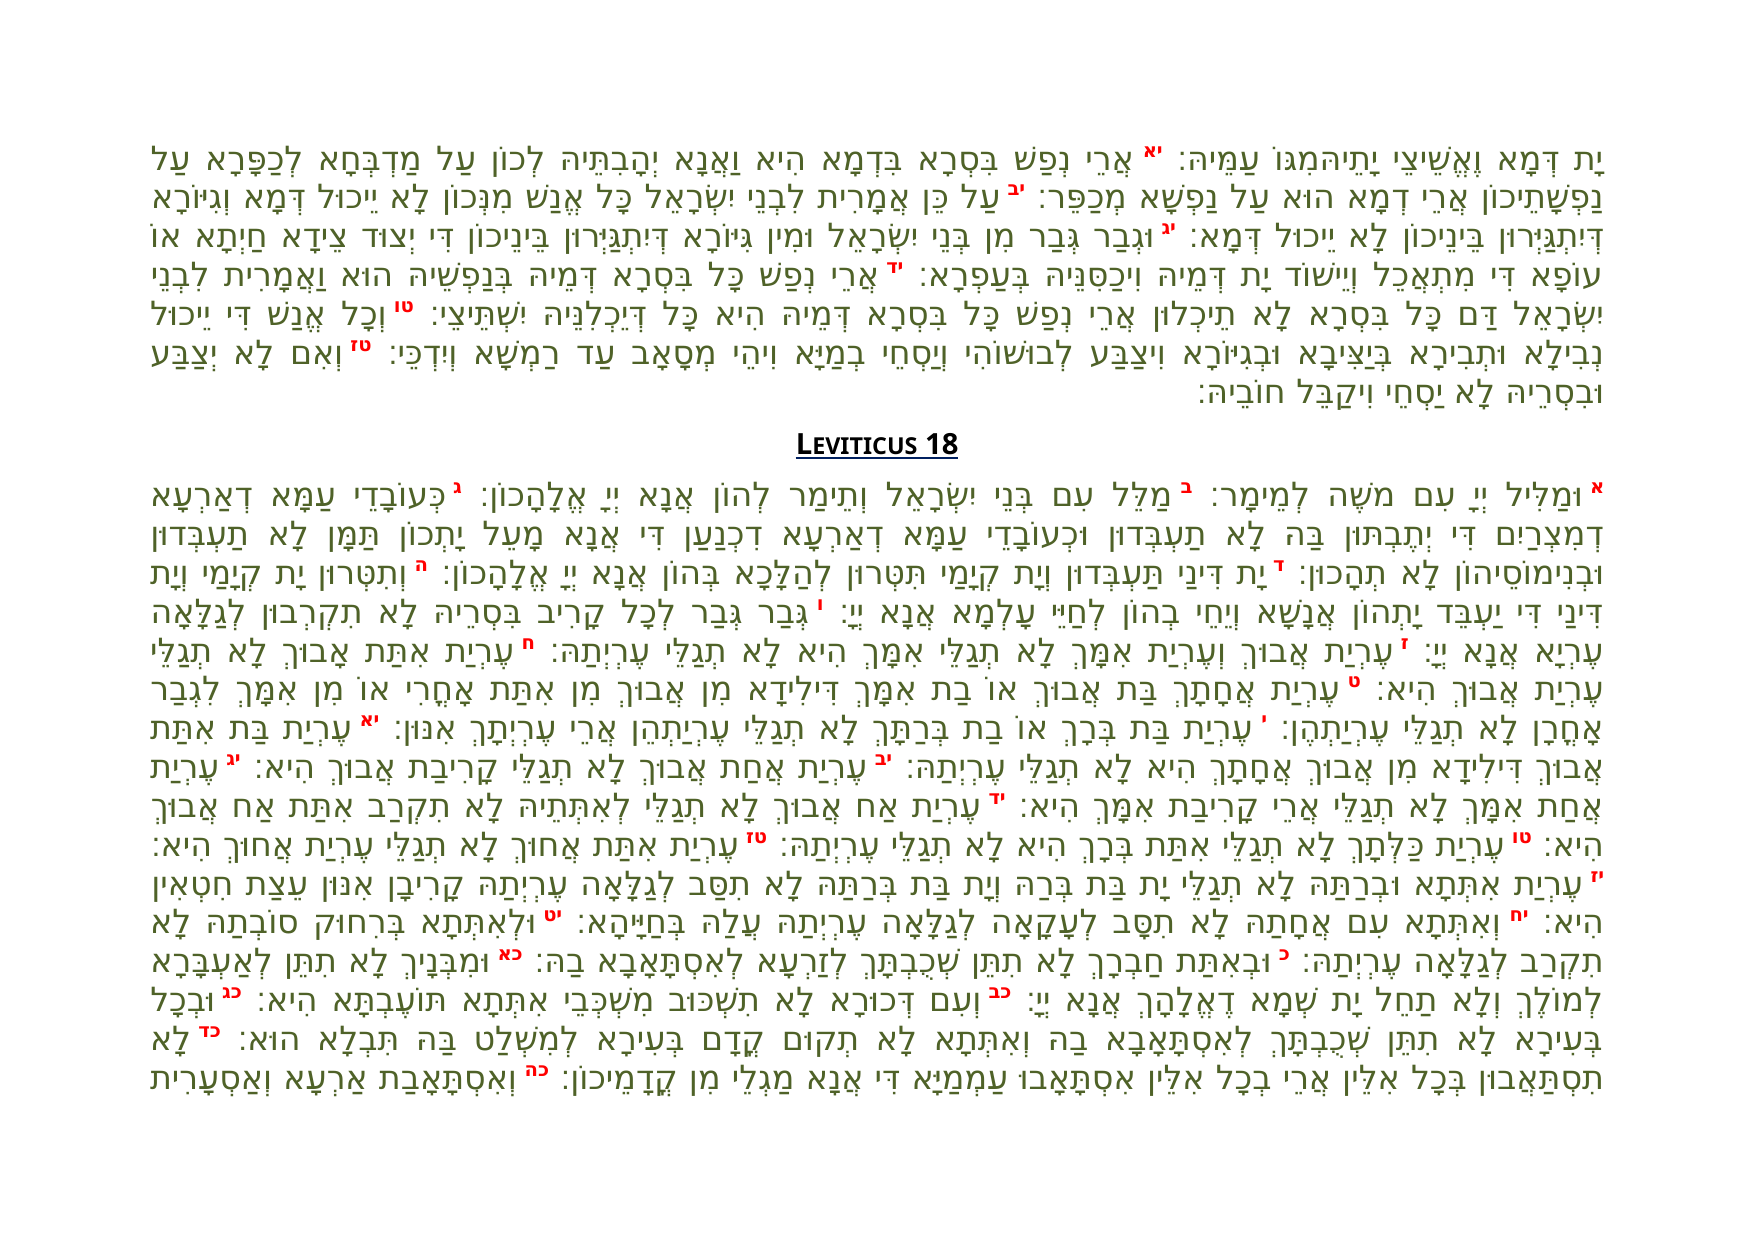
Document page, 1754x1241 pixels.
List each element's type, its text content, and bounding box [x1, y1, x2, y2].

text יָת דְּמָא וֶאֱשֵׁיצֵי יָתֵיהּמִגּוֹ עַמֵּיהּ׃ יא אֲרֵי נְפַשׁ בִּסְרָא בִּדְמָא הִיא וַאֲנָא יְהָבִתֵּיהּ לְכוֹן עַל מַדְבְּחָא לְכַפָּרָא עַל נַפְשָׁתֵיכוֹן אֲרֵי דְמָא הוּא עַל נַפְשָׁא מְכַפֵּר׃ יב עַל כֵּן אֲמָרִית לִבְנֵי יִשְׂרָאֵל כָּל אֱנַשׁ מִנְּכוֹן לָא יֵיכוּל דְּמָא וְגִיּוֹרָא דְּיִתְגַּיְּרוּן בֵּינֵיכוֹן לָא יֵיכוּל דְּמָא׃ יג וּגְבַר גְּבַר מִן בְּנֵי יִשְׂרָאֵל וּמִין גִּיּוֹרָא דְּיִתְגַּיְּרוּן בֵּינֵיכוֹן דִּי יְצוּד צֵידָא חַיְתָא אוֹ עוֹפָא דִּי מִתְאֲכֵל וְיֵישׁוֹד יָת דְּמֵיהּ וִיכַסִּנֵּיהּ בְּעַפְרָא׃ יד אֲרֵי נְפַשׁ כָּל בִּסְרָא דְּמֵיהּ בְּנַפְשֵׁיהּ הוּא וַאֲמָרִית לִבְנֵי יִשְׂרָאֵל דַּם כָּל בִּסְרָא לָא תֵיכְלוּן אֲרֵי נְפַשׁ כָּל בִּסְרָא דְּמֵיהּ הִיא כָּל דְּיֵכְלִנֵּיהּ יִשְׁתֵּיצֵי׃ טו וְכָל אֱנַשׁ דִּי יֵיכוּל נְבִילָא וּתְבִירָא בְּיַצִּיבָא וּבְגִיּוֹרָא וִיצַבַּע לְבוּשׁוֹהִי וְיַסְחֵי בְמַיָּא וִיהֵי מְסָאָב עַד רַמְשָׁא וְיִדְכֵּי׃ טז וְאִם לָא יְצַבַּע וּבִסְרֵיהּ לָא יַסְחֵי וִיקַבֵּל חוֹבֵיהּ׃ [150, 139, 1604, 411]
text א וּמַלִּיל יְיָ עִם משֶׁה לְמֵימָר׃ ב מַלֵּל עִם בְּנֵי יִשְׂרָאֵל וְתֵימַר לְהוֹן אֲנָא יְיָ אֱלָהָכוֹן׃ ג כְּעוֹבָדֵי עַמָּא דְאַרְעָא דְמִצְרַיִם דִּי יְתֶבְתּוּן בַּהּ לָא תַעְבְּדוּן וּכְעוֹבָדֵי עַמָּא דְאַרְעָא דִכְנַעַן דִּי אֲנָא מָעֵל יָתְכוֹן תַּמָּן לָא תַעְבְּדוּן וּבְנִימוֹסֵיהוֹן לָא תְהָכוּן׃ ד יָת דִּינַי תַּעְבְּדוּן וְיָת קְיָמַי תִּטְּרוּן לְהַלָּכָא בְּהוֹן אֲנָא יְיָ אֱלָהָכוֹן׃ ה וְתִטְּרוּן יָת קְיָמַי וְיָת דִּינַי דִּי יַעְבֵּד יָתְהוֹן אֲנָשָׁא וְיֵחֵי בְהוֹן לְחַיֵּי עָלְמָא אֲנָא יְיָ׃ ו גְּבַר גְּבַר לְכָל קָרִיב בִּסְרֵיהּ לָא תִקְרְבוּן לְגַלָּאָה עֶרְיָא אֲנָא יְיָ׃ ז עֶרְיַת אֲבוּךְ וְעֶרְיַת אִמָּךְ לָא תְגַלֵּי אִמָּךְ הִיא לָא תְגַלֵּי עֶרְיְתַהּ׃ ח עֶרְיַת אִתַּת אָבוּךְ לָא תְגַלֵּי עֶרְיַת אֲבוּךְ הִיא׃ ט עֶרְיַת אֲחָתָךְ בַּת אֲבוּךְ אוֹ בַת אִמָּךְ דִּילִידָא מִן אֲבוּךְ מִן אִתַּת אָחֳרִי אוֹ מִן אִמָּךְ לִגְבַר אָחֳרָן לָא תְגַלֵּי עֶרְיַתְהֶן׃ י עֶרְיַת בַּת בְּרָךְ אוֹ בַת בְּרַתָּךְ לָא תְגַלֵּי עֶרְיַתְהֵן אֲרֵי עֶרְיְתָךְ אִנּוּן׃ יא עֶרְיַת בַּת אִתַּת אֲבוּךְ דִּילִידָא מִן אֲבוּךְ אֲחָתָךְ הִיא לָא תְגַלֵּי עֶרְיְתַהּ׃ יב עֶרְיַת אֲחַת אֲבוּךְ לָא תְגַלֵּי קָרִיבַת אֲבוּךְ הִיא׃ יג עֶרְיַת אֲחַת אִמָּךְ לָא תְגַלֵּי אֲרֵי קָרִיבַת אִמָּךְ הִיא׃ יד עֶרְיַת אַח אֲבוּךְ לָא תְגַלֵּי לְאִתְּתֵיהּ לָא תִקְרַב אִתַּת אַח אֲבוּךְ הִיא׃ טו עֶרְיַת כַּלְּתָךְ לָא תְגַלֵּי אִתַּת בְּרָךְ הִיא לָא תְגַלֵּי עֶרְיְתַהּ׃ טז עֶרְיַת אִתַּת אֲחוּךְ לָא תְגַלֵּי עֶרְיַת אֲחוּךְ הִיא׃ יז עֶרְיַת אִתְּתָא וּבְרַתַּהּ לָא תְגַלֵּי יָת בַּת בְּרַהּ וְיָת בַּת בְּרַתַּהּ לָא תִסַּב לְגַלָּאָה עֶרְיְתַהּ קָרִיבָן אִנּוּן עֵצַת חִטְאִין הִיא׃ יח וְאִתְּתָא עִם אֲחָתַהּ לָא תִסָּב לְעָקָאָה לְגַלָּאָה עֶרְיְתַהּ עֲלַהּ בְּחַיָּיהָא׃ יט וּלְאִתְּתָא בְּרִחוּק סוֹבְתַהּ לָא תִקְרַב לְגַלָּאָה עֶרְיְתַהּ׃ כ וּבְאִתַּת חַבְרָךְ לָא תִתֵּן שְׁכֻבְתָּךְ לְזַרְעָא לְאִסְתָּאָבָא בַהּ׃ כא וּמִבְּנָיךְ לָא תִתֵּן לְאַעְבָּרָא לְמוֹלֶךְ וְלָא תַחֵל יָת שְׁמָא דֶאֱלָהָךְ אֲנָא יְיָ׃ כב וְעִם דְּכוּרָא לָא תִשְׁכּוּב מִשְׁכְּבֵי אִתְּתָא תּוֹעֶבְתָּא הִיא׃ כג וּבְכָל בְּעִירָא לָא תִתֵּן שְׁכֻבְתָּךְ לְאִסְתָּאָבָא בַהּ וְאִתְּתָא לָא תְקוּם קֳדָם בְּעִירָא לְמִשְׁלַט בַּהּ תִּבְלָא הוּא׃ כד לָא תִסְתַּאֲבוּן בְּכָל אִלֵּין אֲרֵי בְכָל אִלֵּין אִסְתָּאָבוּ עַמְמַיָּא דִּי אֲנָא מַגְלֵי מִן קֳדָמֵיכוֹן׃ כה וְאִסְתָּאָבַת אַרְעָא וְאַסְעָרִית [150, 476, 1604, 1097]
text Leviticus 18 [150, 423, 1604, 463]
